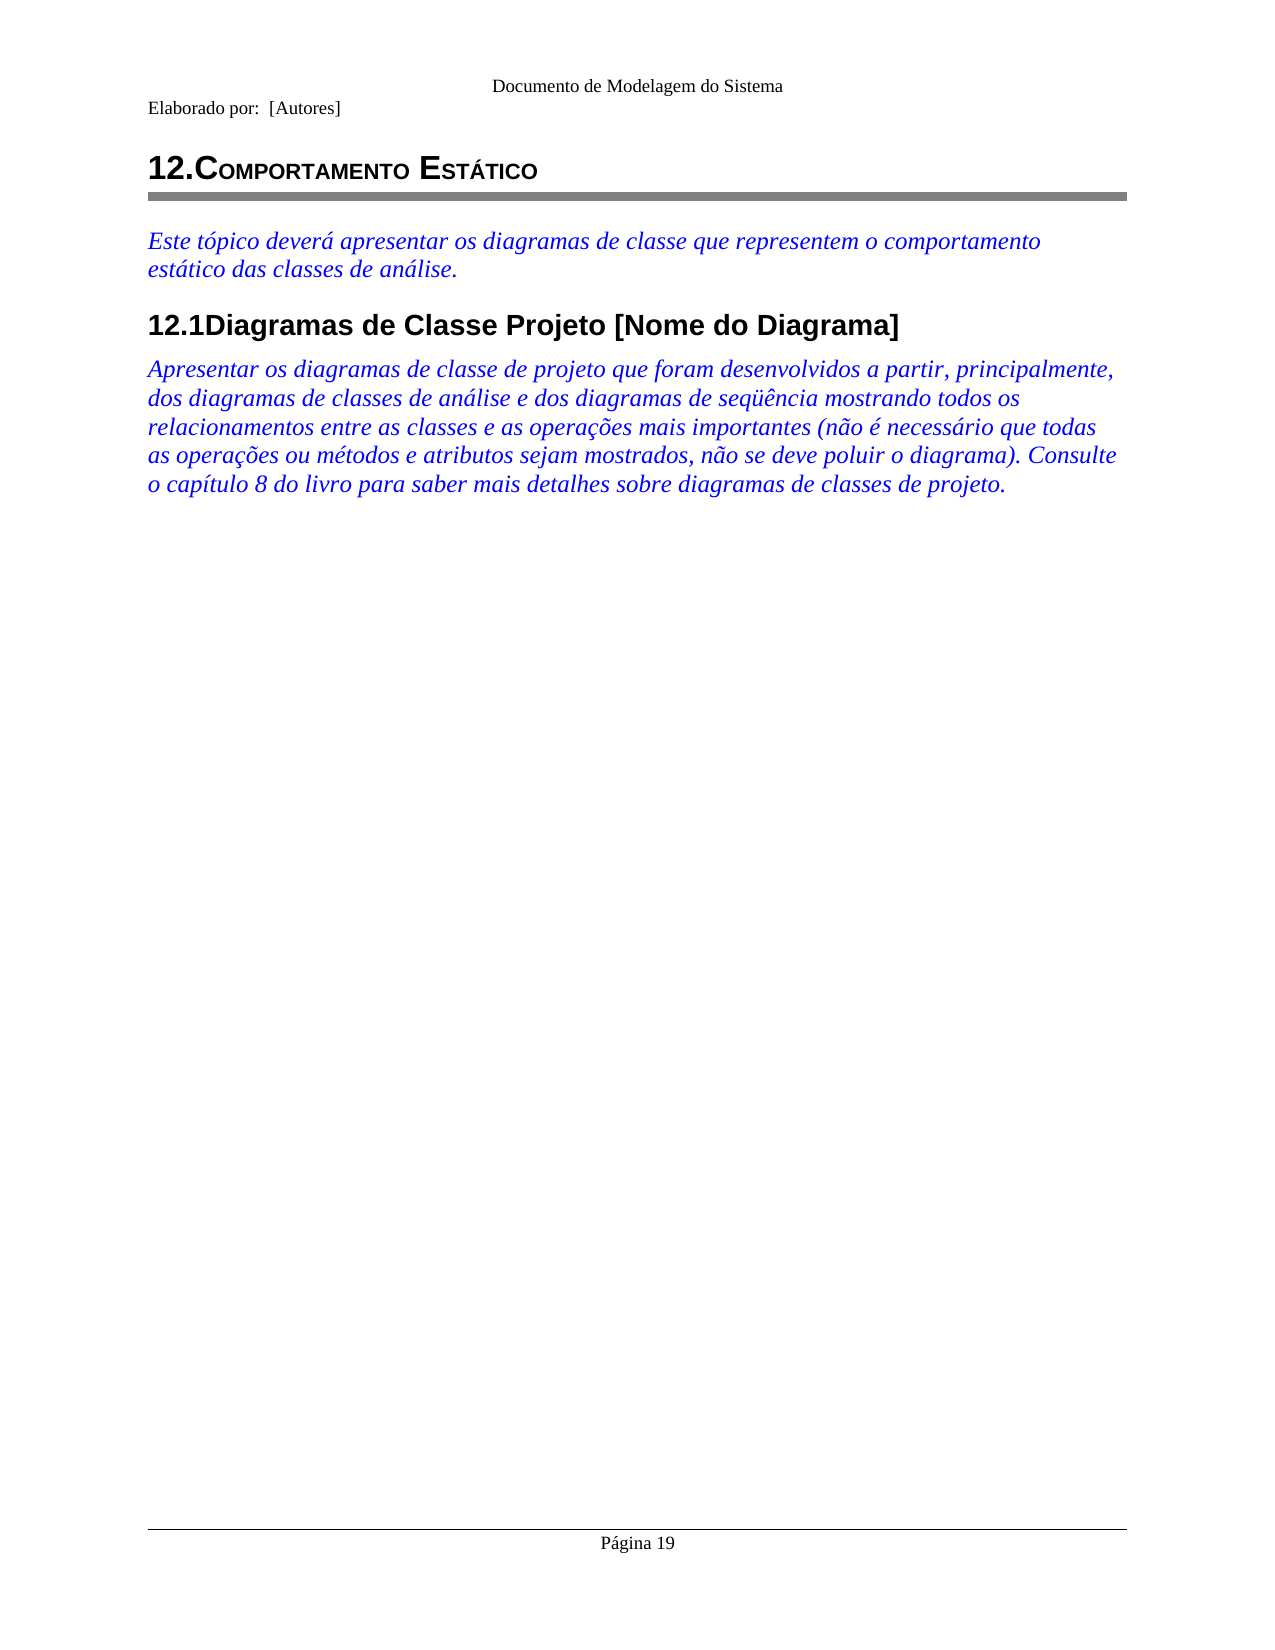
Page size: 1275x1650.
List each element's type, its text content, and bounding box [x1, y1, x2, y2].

text Este tópico deverá apresentar os diagramas de classe que representem o comportamento estático das classes de análise. [148, 226, 1127, 283]
text Apresentar os diagramas de classe de projeto que foram desenvolvidos a partir, principalmente, dos diagramas de classes de análise e dos diagramas de seqüência mostrando todos os relacionamentos entre as classes e as operações mais importantes (não é necessário que todas as operações ou métodos e atributos sejam mostrados, não se deve poluir o diagrama). Consulte o capítulo 8 do livro para saber mais detalhes sobre diagramas de classes de projeto. [148, 354, 1127, 498]
subtitle Diagramas de Classe Projeto [Nome do Diagrama] [148, 308, 1127, 342]
subtitle Comportamento Estático [148, 148, 1127, 192]
